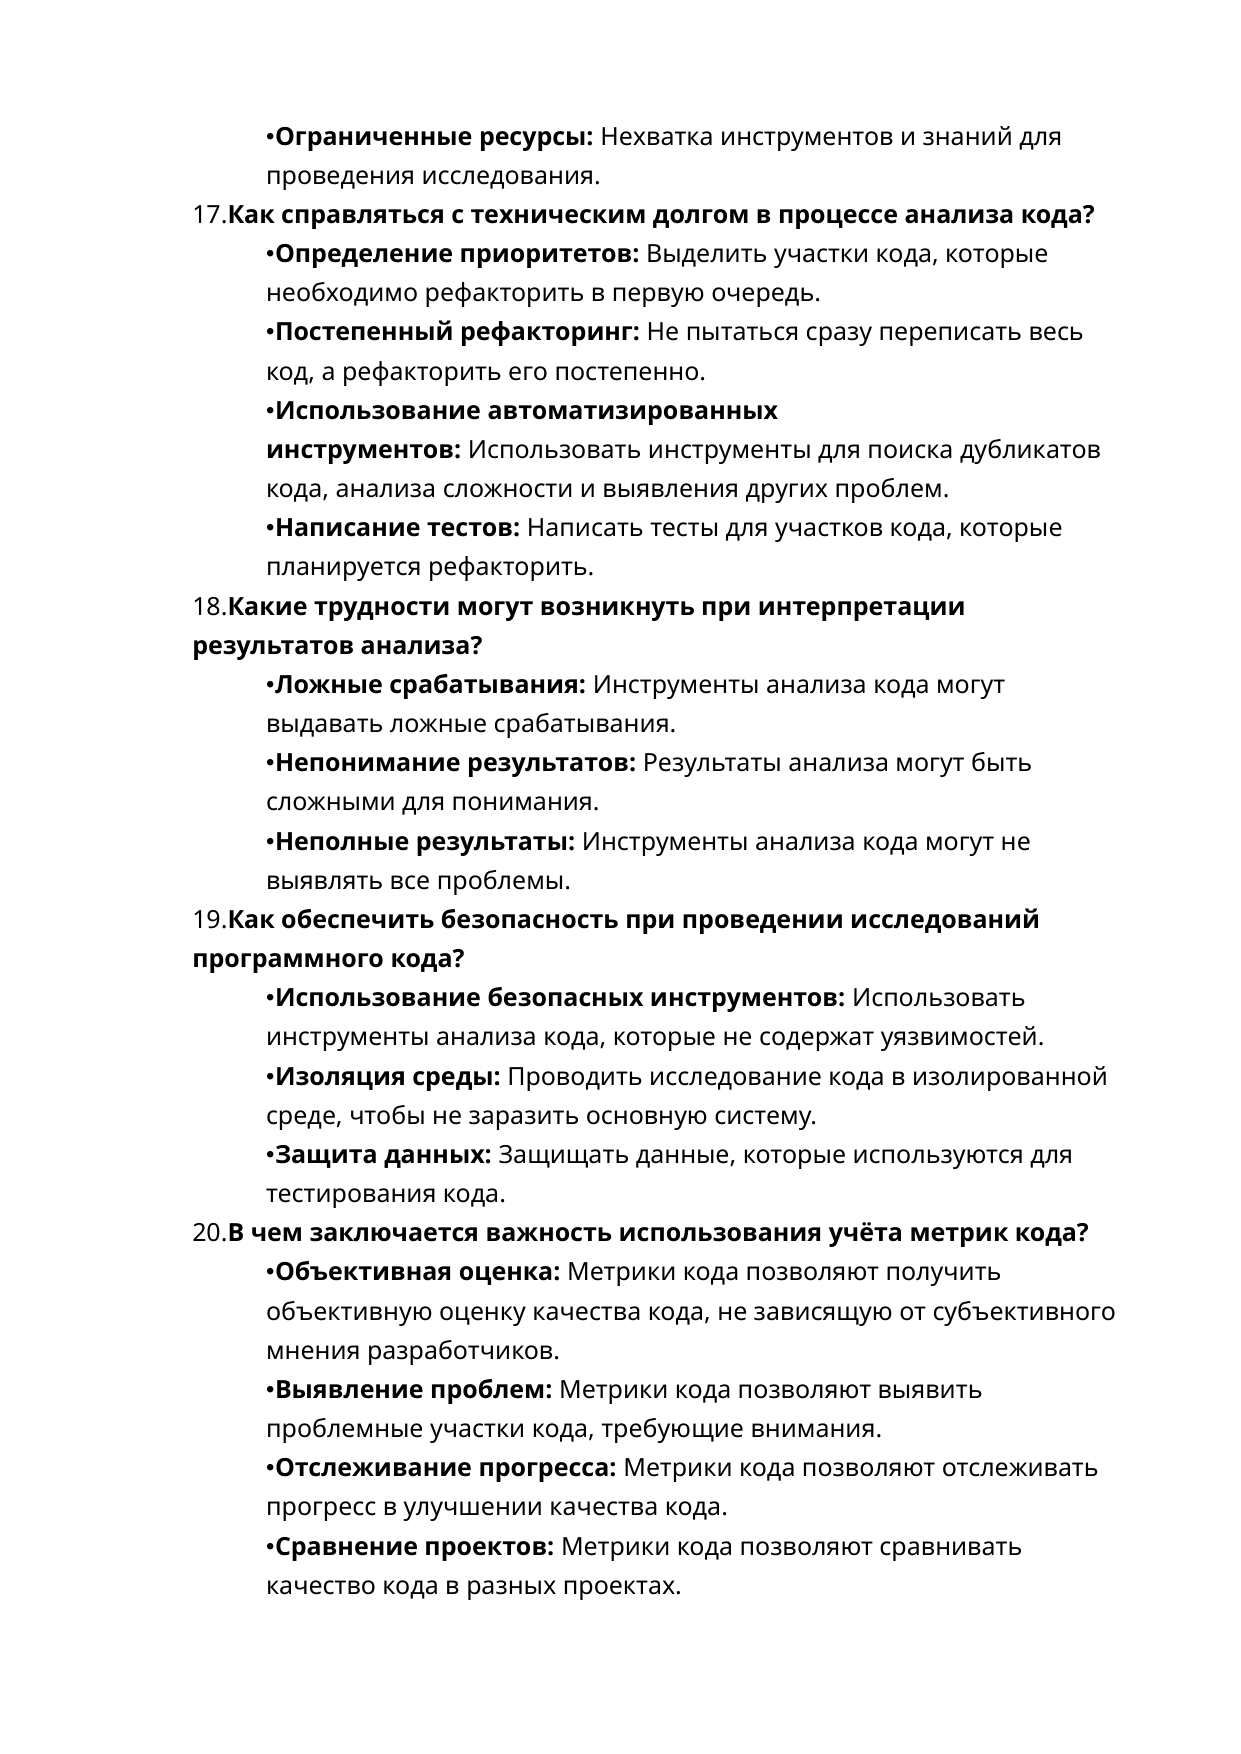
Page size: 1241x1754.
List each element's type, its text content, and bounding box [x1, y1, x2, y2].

list Ложные срабатывания: Инструменты анализа кода могут выдавать ложные срабатывания. [118, 666, 1122, 740]
list Защита данных: Защищать данные, которые используются для тестирования кода. [118, 1136, 1122, 1210]
list Использование автоматизированных инструментов: Использовать инструменты для поиска дубликатов кода, анализа сложности и выявления других проблем. [118, 392, 1122, 505]
list Изоляция среды: Проводить исследование кода в изолированной среде, чтобы не заразить основную систему. [118, 1058, 1122, 1131]
list Как обеспечить безопасность при проведении исследований программного кода? [118, 901, 1122, 975]
list Отслеживание прогресса: Метрики кода позволяют отслеживать прогресс в улучшении качества кода. [118, 1450, 1122, 1523]
list Объективная оценка: Метрики кода позволяют получить объективную оценку качества кода, не зависящую от субъективного мнения разработчиков. [118, 1254, 1122, 1366]
list Как справляться с техническим долгом в процессе анализа кода? [118, 196, 1122, 231]
list Выявление проблем: Метрики кода позволяют выявить проблемные участки кода, требующие внимания. [118, 1371, 1122, 1445]
list Какие трудности могут возникнуть при интерпретации результатов анализа? [118, 588, 1122, 661]
list В чем заключается важность использования учёта метрик кода? [118, 1215, 1122, 1249]
list Непонимание результатов: Результаты анализа могут быть сложными для понимания. [118, 745, 1122, 818]
list Использование безопасных инструментов: Использовать инструменты анализа кода, которые не содержат уязвимостей. [118, 980, 1122, 1053]
list Ограниченные ресурсы: Нехватка инструментов и знаний для проведения исследования. [118, 118, 1122, 191]
list Постепенный рефакторинг: Не пытаться сразу переписать весь код, а рефакторить его постепенно. [118, 314, 1122, 387]
list Неполные результаты: Инструменты анализа кода могут не выявлять все проблемы. [118, 823, 1122, 896]
list Написание тестов: Написать тесты для участков кода, которые планируется рефакторить. [118, 510, 1122, 583]
list Сравнение проектов: Метрики кода позволяют сравнивать качество кода в разных проектах. [118, 1528, 1122, 1601]
list Определение приоритетов: Выделить участки кода, которые необходимо рефакторить в первую очередь. [118, 236, 1122, 309]
